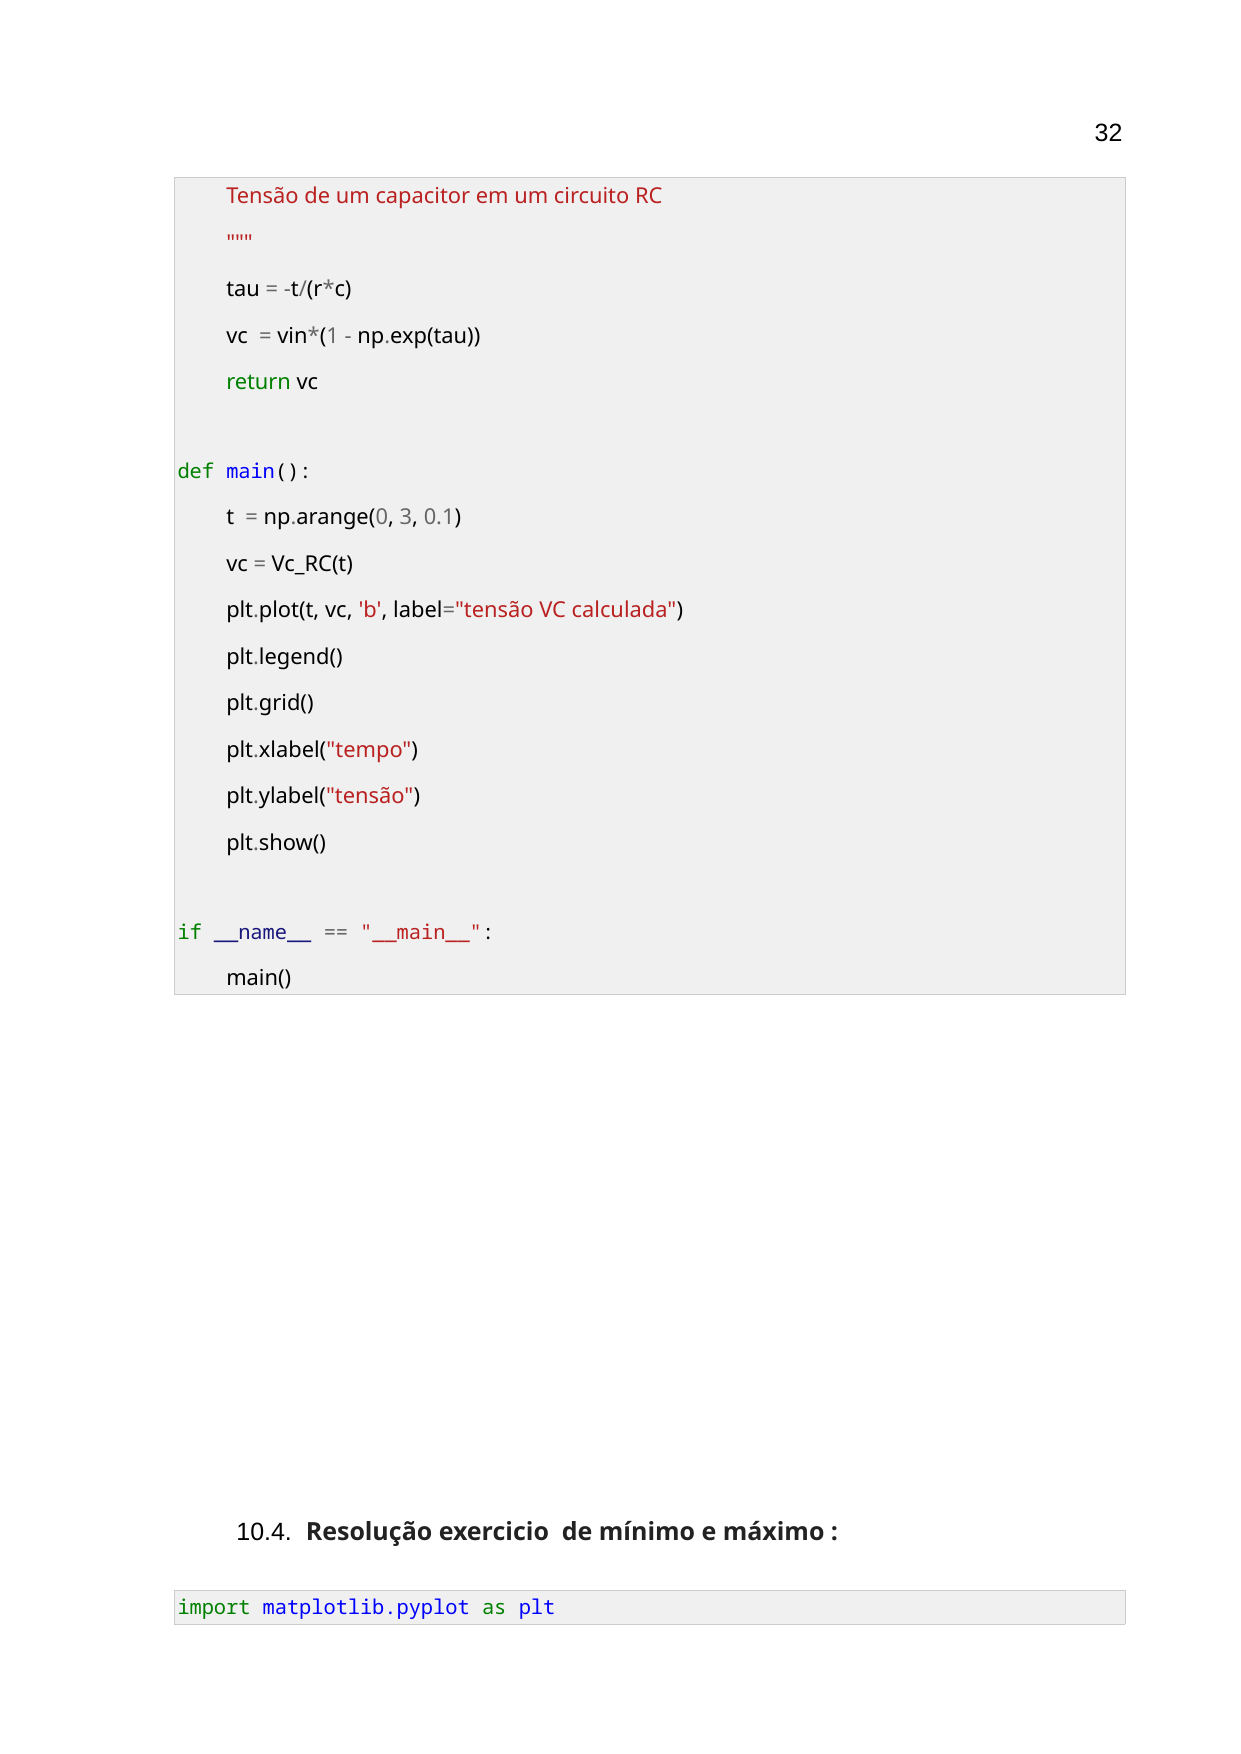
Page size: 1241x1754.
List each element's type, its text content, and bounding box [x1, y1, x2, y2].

text vc = vin*(1 - np.exp(tau)) [175, 317, 1125, 349]
text def main(): [175, 454, 1125, 484]
text if __name__ == "__main__": [175, 914, 1125, 945]
text main() [175, 959, 1125, 994]
text return vc [175, 363, 1125, 396]
text plt.grid() [175, 684, 1125, 717]
text """ [175, 224, 1125, 256]
text Tensão de um capacitor em um circuito RC [175, 178, 1125, 210]
list Resolução exercicio de mínimo e máximo : [177, 1514, 1122, 1548]
text plt.show() [175, 823, 1125, 856]
text plt.plot(t, vc, 'b', label="tensão VC calculada") [175, 591, 1125, 624]
text import matplotlib.pyplot as plt [175, 1591, 1125, 1624]
text plt.ylabel("tensão") [175, 777, 1125, 810]
text vc = Vc_RC(t) [175, 545, 1125, 577]
text plt.legend() [175, 638, 1125, 670]
text tau = -t/(r*c) [175, 270, 1125, 303]
text plt.xlabel("tempo") [175, 731, 1125, 763]
text t = np.arange(0, 3, 0.1) [175, 498, 1125, 531]
